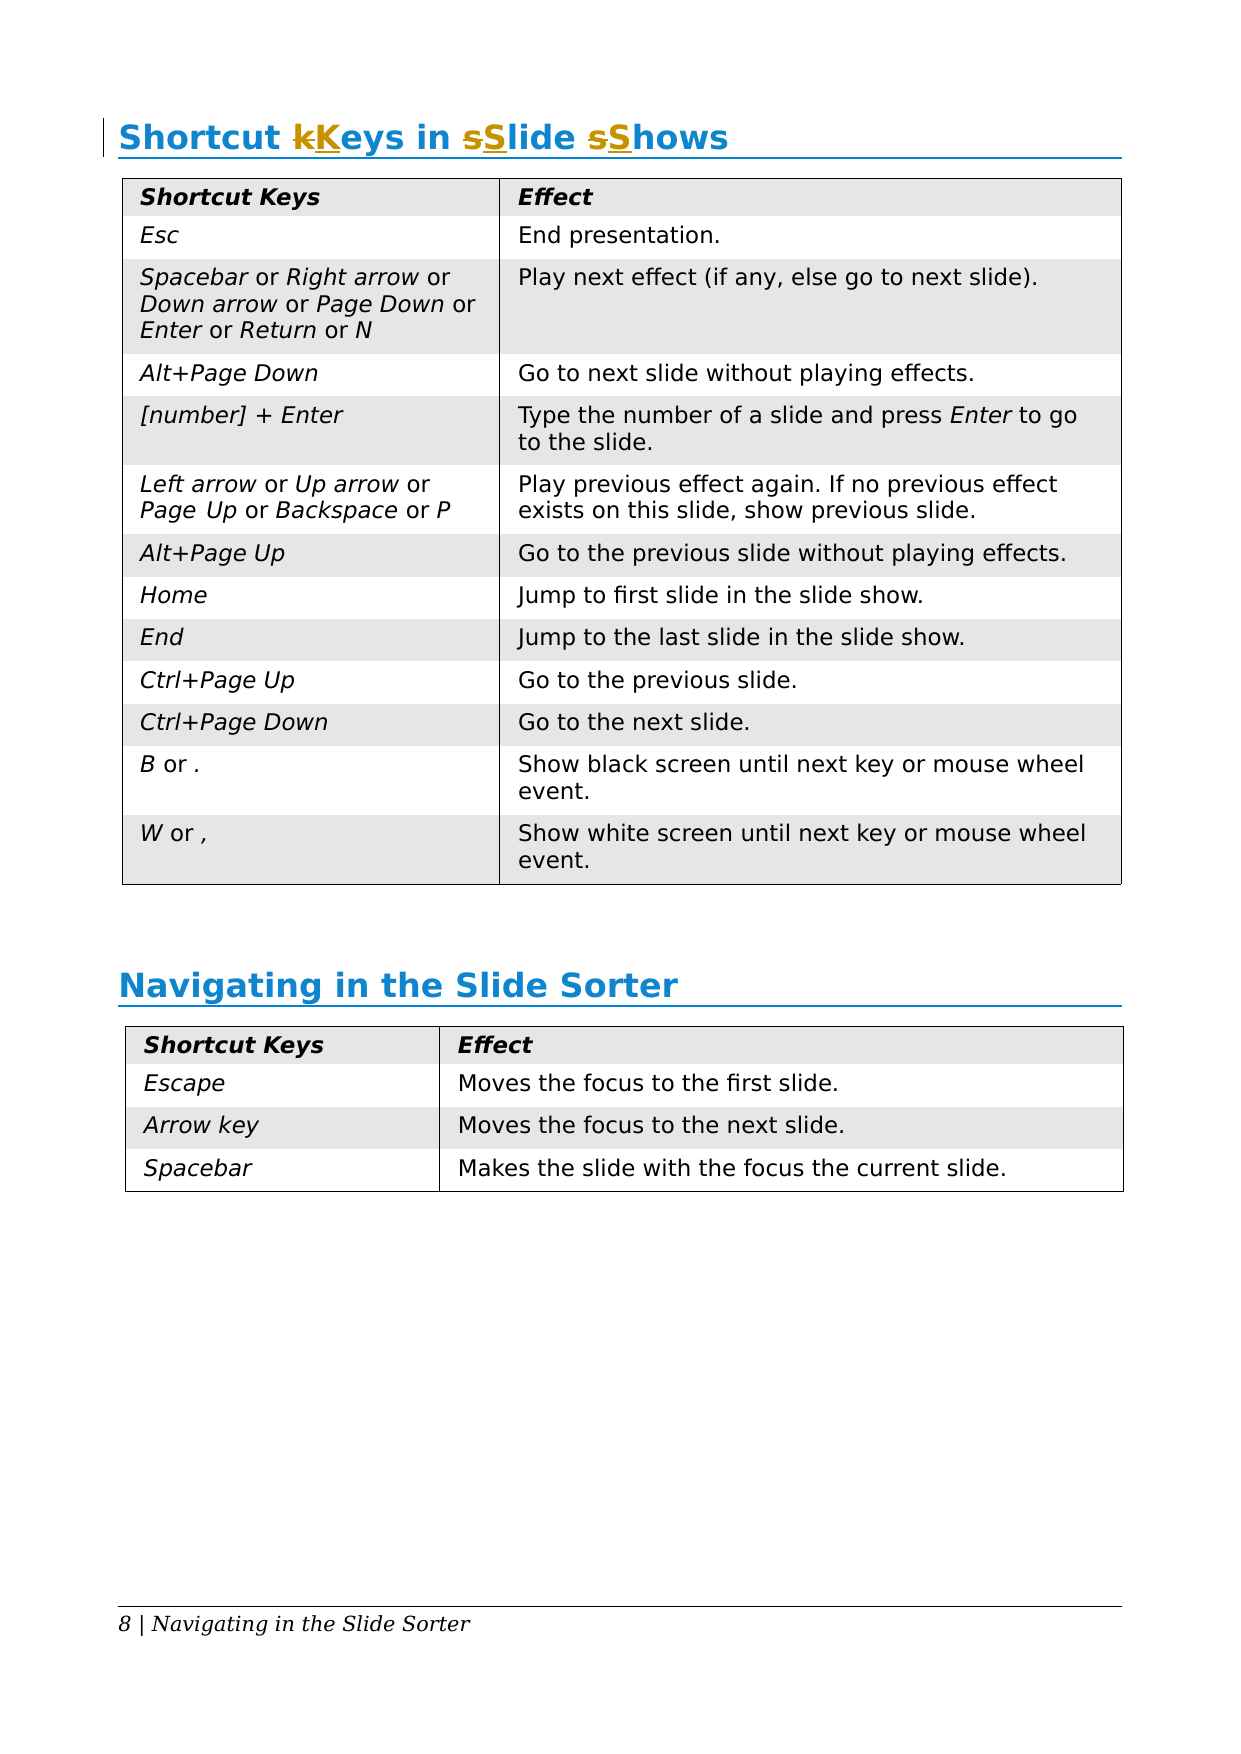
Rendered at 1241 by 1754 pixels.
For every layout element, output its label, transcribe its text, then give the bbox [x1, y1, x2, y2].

table_cell Jump to the last slide in the slide show. [500, 619, 1121, 661]
table_header Effect [500, 179, 1121, 216]
table_cell Show black screen until next key or mouse wheel event. [500, 746, 1121, 815]
table_cell Makes the slide with the focus the current slide. [440, 1149, 1123, 1191]
table_cell Alt+Page Down [123, 354, 499, 396]
table_cell Type the number of a slide and press Enter to go to the slide. [500, 396, 1121, 465]
table_cell Arrow key [126, 1107, 439, 1149]
table_cell End [123, 619, 499, 661]
table_cell Go to the next slide. [500, 704, 1121, 746]
table_cell Ctrl+Page Up [123, 661, 499, 703]
table_cell Jump to first slide in the slide show. [500, 577, 1121, 619]
subtitle Navigating in the Slide Sorter [118, 966, 1122, 1005]
table_cell Show white screen until next key or mouse wheel event. [500, 815, 1121, 884]
table_cell Spacebar or Right arrow or Down arrow or Page Down or Enter or Return or N [123, 259, 499, 354]
table_cell End presentation. [500, 216, 1121, 258]
table_cell B or . [123, 746, 499, 815]
table_cell Ctrl+Page Down [123, 704, 499, 746]
table_cell Esc [123, 216, 499, 258]
table_cell Go to the previous slide without playing effects. [500, 534, 1121, 577]
table_cell Go to the previous slide. [500, 661, 1121, 703]
table_cell Moves the focus to the first slide. [440, 1065, 1123, 1107]
table_cell Spacebar [126, 1149, 439, 1191]
subtitle Shortcut Keys in Slide Shows [118, 118, 1122, 157]
table_cell Home [123, 577, 499, 619]
table_header Effect [440, 1027, 1123, 1064]
table_cell Left arrow or Up arrow or Page Up or Backspace or P [123, 465, 499, 534]
table_cell Alt+Page Up [123, 534, 499, 577]
table_cell Go to next slide without playing effects. [500, 354, 1121, 396]
table_cell Escape [126, 1065, 439, 1107]
table_cell Play next effect (if any, else go to next slide). [500, 259, 1121, 354]
table_header Shortcut Keys [126, 1027, 439, 1064]
table_header Shortcut Keys [123, 179, 499, 216]
table_cell W or , [123, 815, 499, 884]
table_cell [number] + Enter [123, 396, 499, 465]
table_cell Moves the focus to the next slide. [440, 1107, 1123, 1149]
table_cell Play previous effect again. If no previous effect exists on this slide, show previous slide. [500, 465, 1121, 534]
